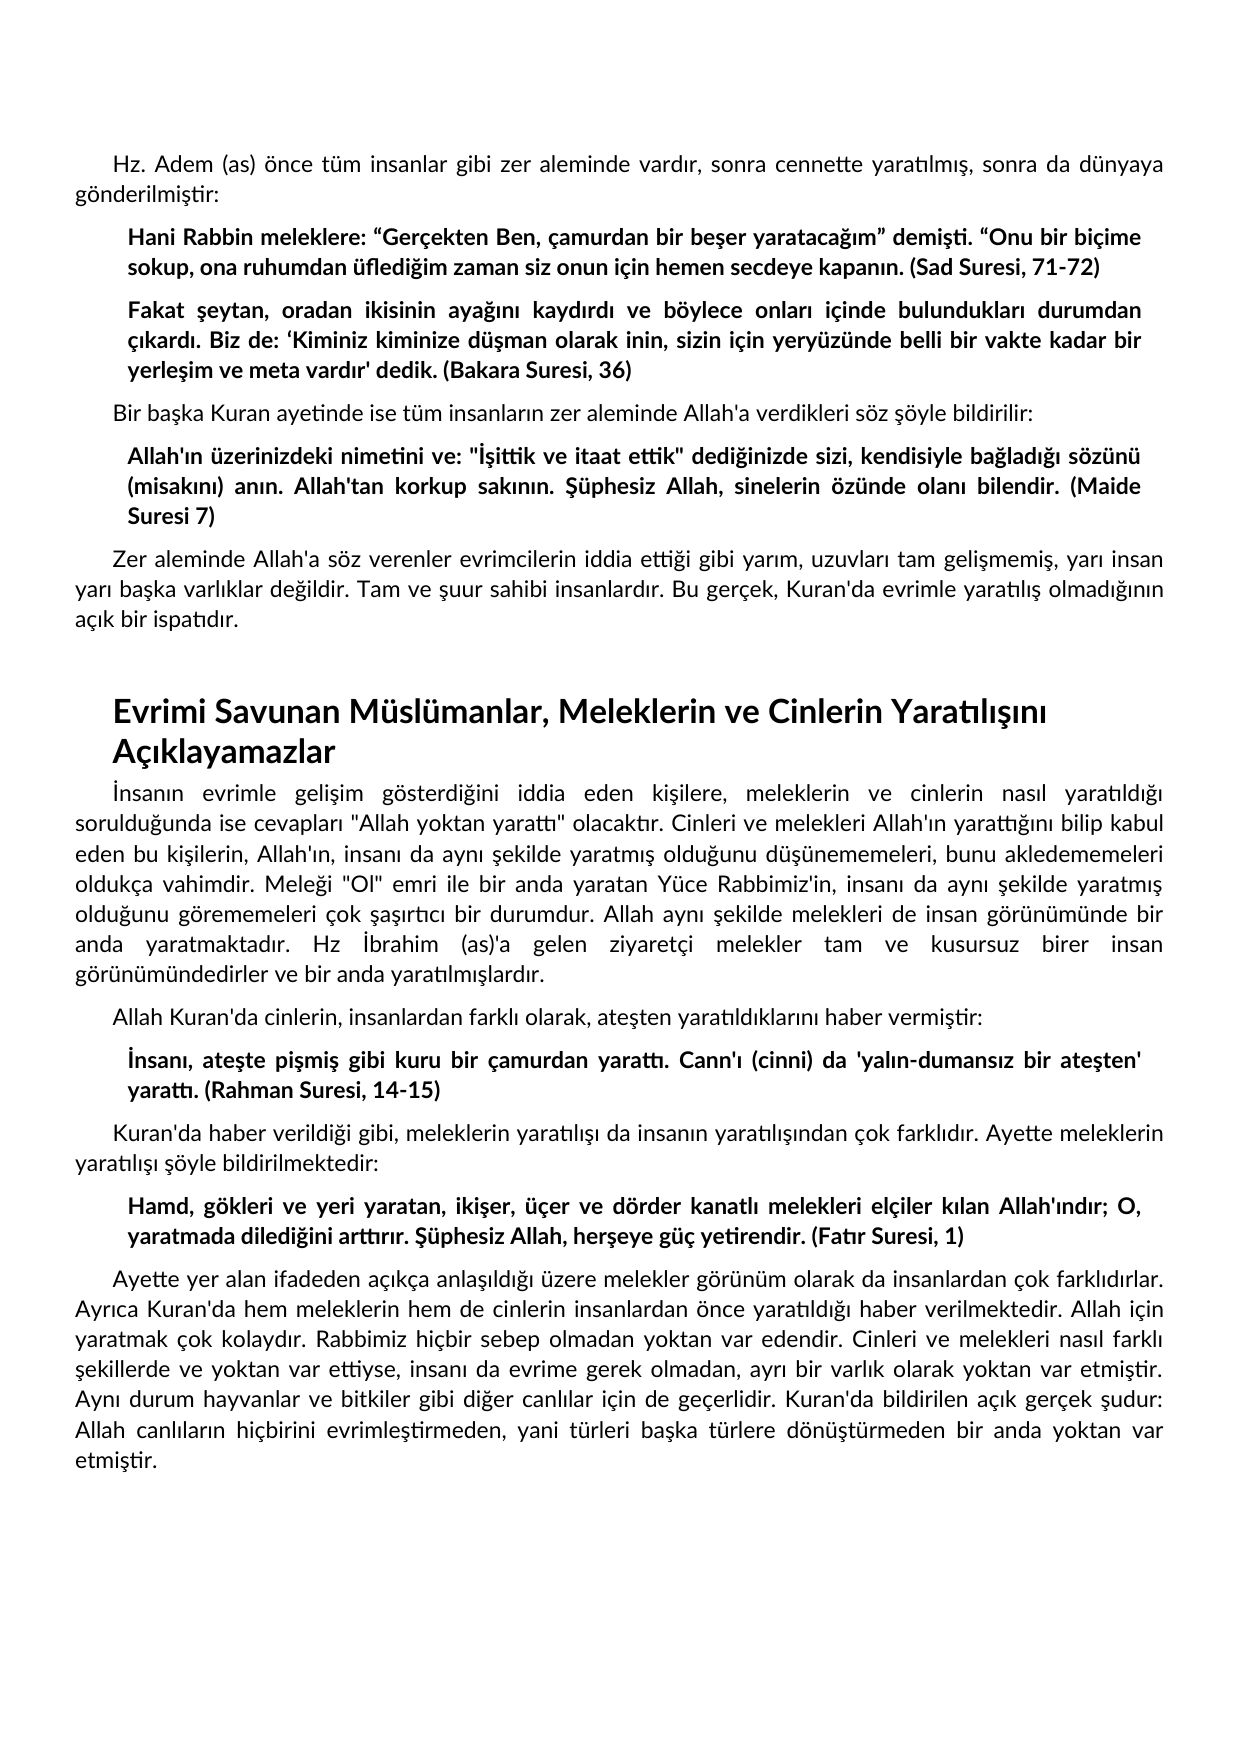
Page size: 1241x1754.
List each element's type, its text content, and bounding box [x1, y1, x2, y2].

text Hani Rabbin meleklere: “Gerçekten Ben, çamurdan bir beşer yaratacağım” demişti. “Onu bir biçime sokup, ona ruhumdan üflediğim zaman siz onun için hemen secdeye kapanın. (Sad Suresi, 71-72) [127, 223, 1143, 281]
text Bir başka Kuran ayetinde ise tüm insanların zer aleminde Allah'a verdikleri söz şöyle bildirilir: [75, 399, 1165, 426]
subtitle Evrimi Savunan Müslümanlar, Meleklerin ve Cinlerin Yaratılışını Açıklayamazlar [112, 691, 1165, 771]
text Hz. Adem (as) önce tüm insanlar gibi zer aleminde vardır, sonra cennette yaratılmış, sonra da dünyaya gönderilmiştir: [75, 150, 1165, 208]
text Fakat şeytan, oradan ikisinin ayağını kaydırdı ve böylece onları içinde bulundukları durumdan çıkardı. Biz de: ‘Kiminiz kiminize düşman olarak inin, sizin için yeryüzünde belli bir vakte kadar bir yerleşim ve meta vardır' dedik. (Bakara Suresi, 36) [127, 296, 1143, 384]
text İnsanın evrimle gelişim gösterdiğini iddia eden kişilere, meleklerin ve cinlerin nasıl yaratıldığı sorulduğunda ise cevapları "Allah yoktan yarattı" olacaktır. Cinleri ve melekleri Allah'ın yarattığını bilip kabul eden bu kişilerin, Allah'ın, insanı da aynı şekilde yaratmış olduğunu düşünememeleri, bunu akledememeleri oldukça vahimdir. Meleği "Ol" emri ile bir anda yaratan Yüce Rabbimiz'in, insanı da aynı şekilde yaratmış olduğunu görememeleri çok şaşırtıcı bir durumdur. Allah aynı şekilde melekleri de insan görünümünde bir anda yaratmaktadır. Hz İbrahim (as)'a gelen ziyaretçi melekler tam ve kusursuz birer insan görünümündedirler ve bir anda yaratılmışlardır. [75, 779, 1165, 988]
text İnsanı, ateşte pişmiş gibi kuru bir çamurdan yarattı. Cann'ı (cinni) da 'yalın-dumansız bir ateşten' yarattı. (Rahman Suresi, 14-15) [127, 1046, 1143, 1103]
text Ayette yer alan ifadeden açıkça anlaşıldığı üzere melekler görünüm olarak da insanlardan çok farklıdırlar. Ayrıca Kuran'da hem meleklerin hem de cinlerin insanlardan önce yaratıldığı haber verilmektedir. Allah için yaratmak çok kolaydır. Rabbimiz hiçbir sebep olmadan yoktan var edendir. Cinleri ve melekleri nasıl farklı şekillerde ve yoktan var ettiyse, insanı da evrime gerek olmadan, ayrı bir varlık olarak yoktan var etmiştir. Aynı durum hayvanlar ve bitkiler gibi diğer canlılar için de geçerlidir. Kuran'da bildirilen açık gerçek şudur: Allah canlıların hiçbirini evrimleştirmeden, yani türleri başka türlere dönüştürmeden bir anda yoktan var etmiştir. [75, 1264, 1165, 1473]
text Zer aleminde Allah'a söz verenler evrimcilerin iddia ettiği gibi yarım, uzuvları tam gelişmemiş, yarı insan yarı başka varlıklar değildir. Tam ve şuur sahibi insanlardır. Bu gerçek, Kuran'da evrimle yaratılış olmadığının açık bir ispatıdır. [75, 545, 1165, 633]
text Allah'ın üzerinizdeki nimetini ve: "İşittik ve itaat ettik" dediğinizde sizi, kendisiyle bağladığı sözünü (misakını) anın. Allah'tan korkup sakının. Şüphesiz Allah, sinelerin özünde olanı bilendir. (Maide Suresi 7) [127, 442, 1143, 529]
text Kuran'da haber verildiği gibi, meleklerin yaratılışı da insanın yaratılışından çok farklıdır. Ayette meleklerin yaratılışı şöyle bildirilmektedir: [75, 1118, 1165, 1176]
text Hamd, gökleri ve yeri yaratan, ikişer, üçer ve dörder kanatlı melekleri elçiler kılan Allah'ındır; O, yaratmada dilediğini arttırır. Şüphesiz Allah, herşeye güç yetirendir. (Fatır Suresi, 1) [127, 1191, 1143, 1249]
text Allah Kuran'da cinlerin, insanlardan farklı olarak, ateşten yaratıldıklarını haber vermiştir: [75, 1003, 1165, 1030]
